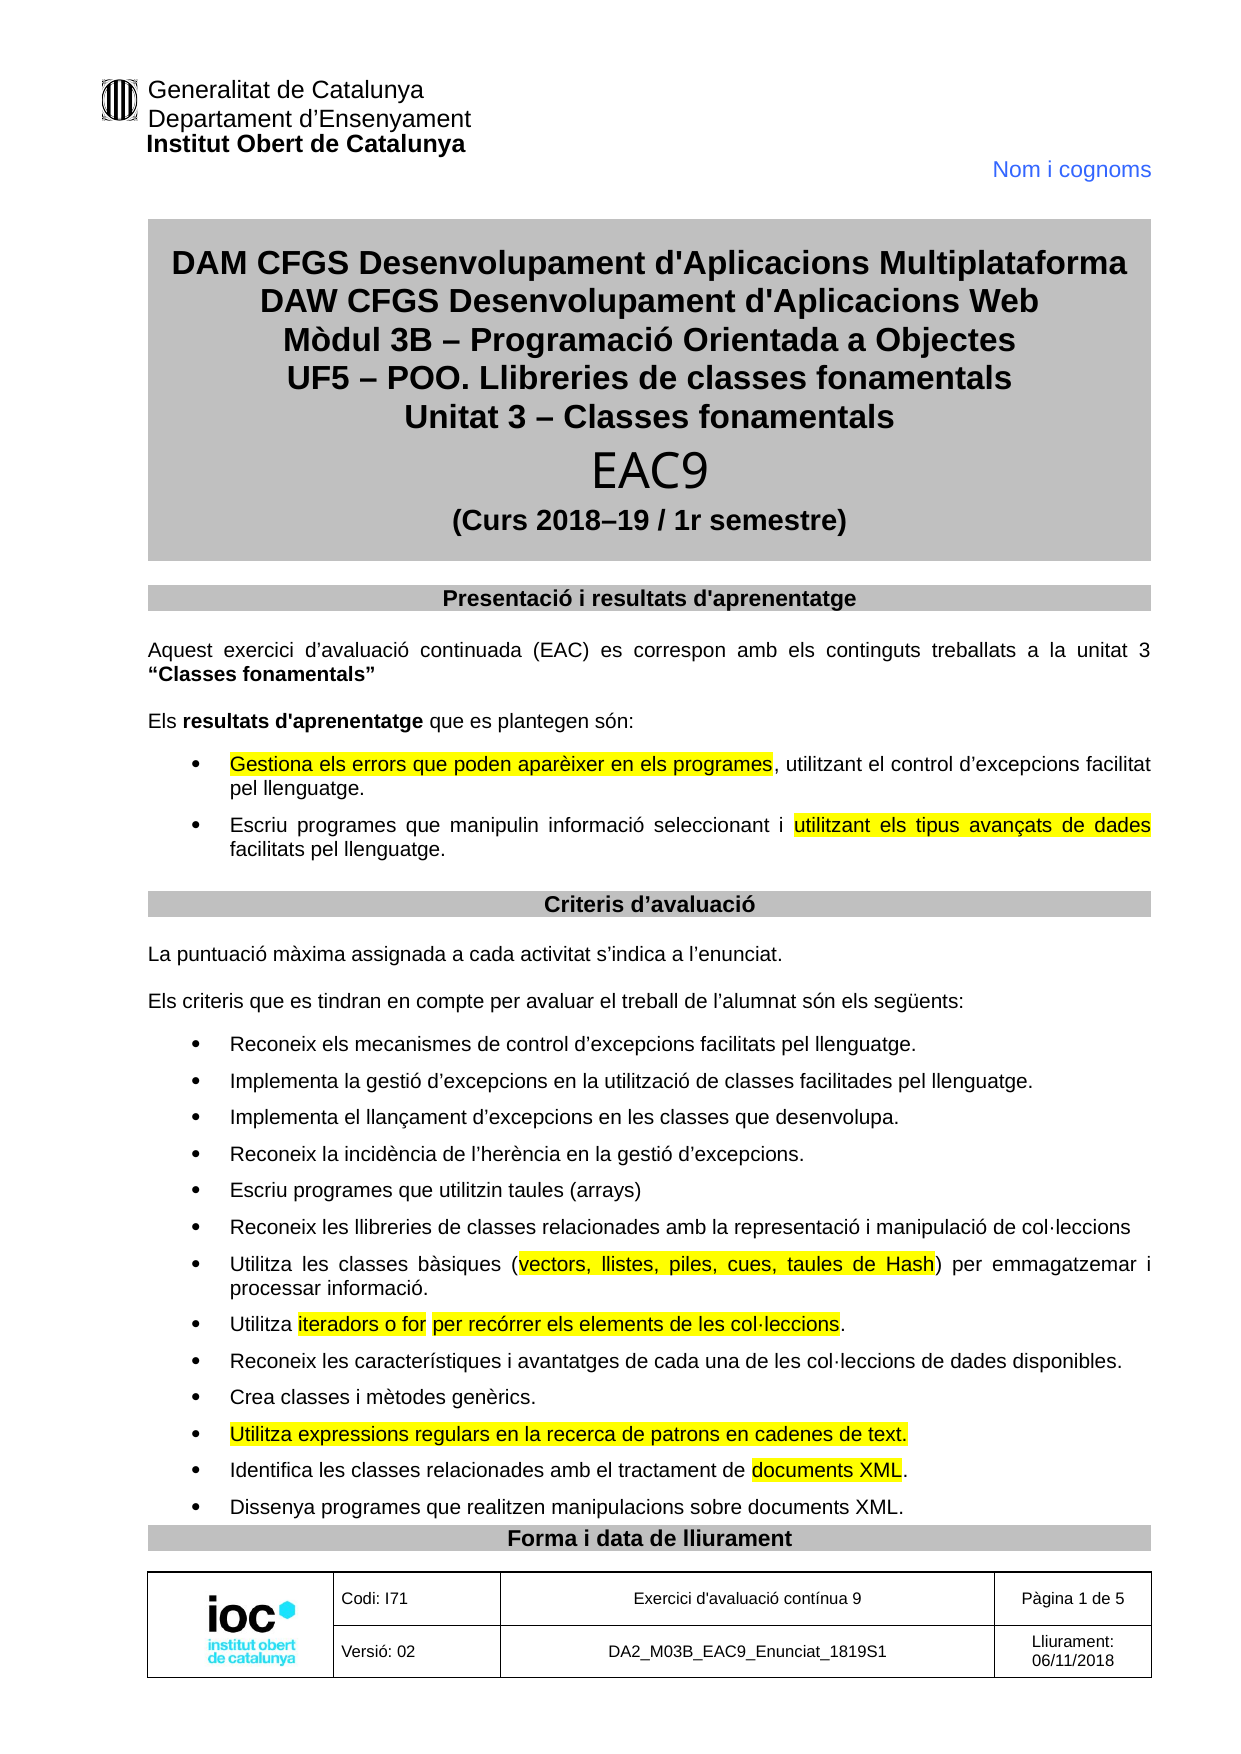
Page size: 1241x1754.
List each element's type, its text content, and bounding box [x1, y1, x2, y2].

text Els criteris que es tindran en compte per avaluar el treball de l’alumnat són els següents: [148, 989, 1151, 1013]
list Gestiona els errors que poden aparèixer en els programes, utilitzant el control d’excepcions facilitat pel llenguatge. [192, 752, 1151, 800]
subtitle Unitat 3 – Classes fonamentals [148, 397, 1151, 435]
subtitle Mòdul 3B – Programació Orientada a Objectes [148, 320, 1151, 358]
list Identifica les classes relacionades amb el tractament de documents XML. [192, 1458, 1151, 1482]
text Criteris d’avaluació [148, 891, 1151, 917]
text Aquest exercici d’avaluació continuada (EAC) es correspon amb els continguts treballats a la unitat 3 “Classes fonamentals” [148, 637, 1151, 685]
list Dissenya programes que realitzen manipulacions sobre documents XML. [192, 1495, 1151, 1519]
list Implementa el llançament d’excepcions en les classes que desenvolupa. [192, 1105, 1151, 1129]
text Forma i data de lliurament [148, 1525, 1151, 1551]
text DAW CFGS Desenvolupament d'Aplicacions Web [148, 281, 1151, 320]
text (Curs 2018–19 / 1r semestre) [148, 503, 1151, 537]
text EAC9 [148, 435, 1151, 503]
text Presentació i resultats d'aprenentatge [148, 585, 1151, 611]
list Implementa la gestió d’excepcions en la utilització de classes facilitades pel llenguatge. [192, 1068, 1151, 1093]
list Utilitza iteradors o for per recórrer els elements de les col·leccions. [192, 1312, 1151, 1336]
list Escriu programes que manipulin informació seleccionant i utilitzant els tipus avançats de dades facilitats pel llenguatge. [192, 813, 1151, 861]
subtitle UF5 – POO. Llibreries de classes fonamentals [148, 358, 1151, 397]
picture [195, 1581, 309, 1677]
text La puntuació màxima assignada a cada activitat s’indica a l’enunciat. [148, 941, 1151, 965]
list Escriu programes que utilitzin taules (arrays) [192, 1178, 1151, 1202]
text DAM CFGS Desenvolupament d'Aplicacions Multiplataforma [148, 243, 1151, 281]
list Reconeix les característiques i avantatges de cada una de les col·leccions de dades disponibles. [192, 1348, 1151, 1372]
list Reconeix la incidència de l’herència en la gestió d’excepcions. [192, 1142, 1151, 1166]
text Els resultats d'aprenentatge que es plantegen són: [148, 709, 1151, 733]
list Reconeix els mecanismes de control d’excepcions facilitats pel llenguatge. [192, 1032, 1151, 1056]
list Crea classes i mètodes genèrics. [192, 1385, 1151, 1409]
list Utilitza expressions regulars en la recerca de patrons en cadenes de text. [192, 1422, 1151, 1446]
list Utilitza les classes bàsiques (vectors, llistes, piles, cues, taules de Hash) per emmagatzemar i processar informació. [192, 1251, 1151, 1299]
list Reconeix les llibreries de classes relacionades amb la representació i manipulació de col·leccions [192, 1215, 1151, 1239]
